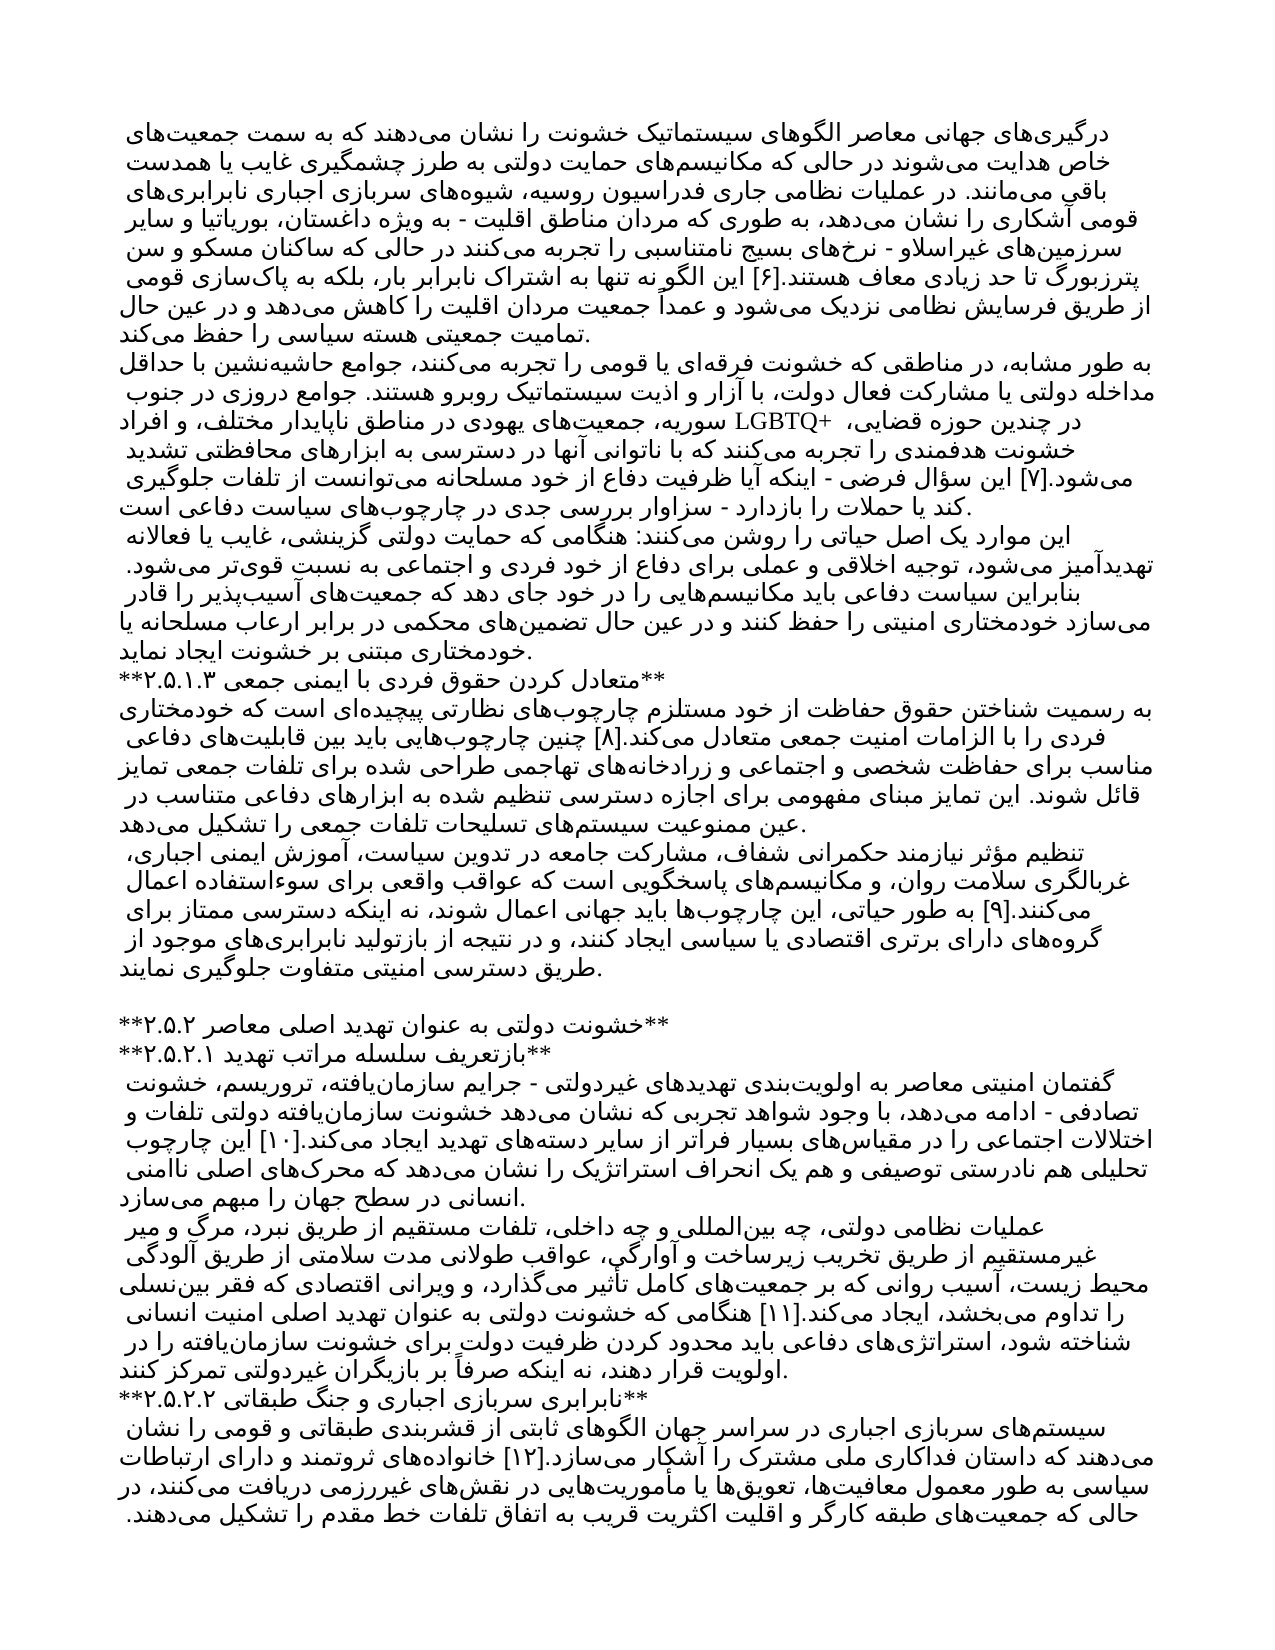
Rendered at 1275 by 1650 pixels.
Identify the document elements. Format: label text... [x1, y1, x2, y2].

text گفتمان امنیتی معاصر به اولویت‌بندی تهدیدهای غیردولتی - جرایم سازمان‌یافته، تروریسم، خشونت تصادفی - ادامه می‌دهد، با وجود شواهد تجربی که نشان می‌دهد خشونت سازمان‌یافته دولتی تلفات و اختلالات اجتماعی را در مقیاس‌های بسیار فراتر از سایر دسته‌های تهدید ایجاد می‌کند.[۱۰] این چارچوب تحلیلی هم نادرستی توصیفی و هم یک انحراف استراتژیک را نشان می‌دهد که محرک‌های اصلی ناامنی انسانی در سطح جهان را مبهم می‌سازد. [118, 1068, 1157, 1212]
text عملیات نظامی دولتی، چه بین‌المللی و چه داخلی، تلفات مستقیم از طریق نبرد، مرگ و میر غیرمستقیم از طریق تخریب زیرساخت و آوارگی، عواقب طولانی مدت سلامتی از طریق آلودگی محیط زیست، آسیب روانی که بر جمعیت‌های کامل تأثیر می‌گذارد، و ویرانی اقتصادی که فقر بین‌نسلی را تداوم می‌بخشد، ایجاد می‌کند.[۱۱] هنگامی که خشونت دولتی به عنوان تهدید اصلی امنیت انسانی شناخته شود، استراتژی‌های دفاعی باید محدود کردن ظرفیت دولت برای خشونت سازمان‌یافته را در اولویت قرار دهند، نه اینکه صرفاً بر بازیگران غیردولتی تمرکز کنند. [118, 1212, 1157, 1384]
text سیستم‌های سربازی اجباری در سراسر جهان الگوهای ثابتی از قشربندی طبقاتی و قومی را نشان می‌دهند که داستان فداکاری ملی مشترک را آشکار می‌سازد.[۱۲] خانواده‌های ثروتمند و دارای ارتباطات سیاسی به طور معمول معافیت‌ها، تعویق‌ها یا مأموریت‌هایی در نقش‌های غیررزمی دریافت می‌کنند، در حالی که جمعیت‌های طبقه کارگر و اقلیت اکثریت قریب به اتفاق تلفات خط مقدم را تشکیل می‌دهند. این الگو در سیستم‌های دموکراتیک و استبدادی یکسان است و یک ویژگی ساختاری جنگ مدرن را نشان می‌دهد، نه انحراف از قاعده در رژیم‌های خاص. [118, 1413, 1157, 1528]
text **۲.۵.۲ خشونت دولتی به عنوان تهدید اصلی معاصر** [118, 1010, 1157, 1039]
text این موارد یک اصل حیاتی را روشن می‌کنند: هنگامی که حمایت دولتی گزینشی، غایب یا فعالانه تهدیدآمیز می‌شود، توجیه اخلاقی و عملی برای دفاع از خود فردی و اجتماعی به نسبت قوی‌تر می‌شود. بنابراین سیاست دفاعی باید مکانیسم‌هایی را در خود جای دهد که جمعیت‌های آسیب‌پذیر را قادر می‌سازد خودمختاری امنیتی را حفظ کنند و در عین حال تضمین‌های محکمی در برابر ارعاب مسلحانه یا خودمختاری مبتنی بر خشونت ایجاد نماید. [118, 521, 1157, 665]
text تنظیم مؤثر نیازمند حکمرانی شفاف، مشارکت جامعه در تدوین سیاست، آموزش ایمنی اجباری، غربالگری سلامت روان، و مکانیسم‌های پاسخگویی است که عواقب واقعی برای سوءاستفاده اعمال می‌کنند.[۹] به طور حیاتی، این چارچوب‌ها باید جهانی اعمال شوند، نه اینکه دسترسی ممتاز برای گروه‌های دارای برتری اقتصادی یا سیاسی ایجاد کنند، و در نتیجه از بازتولید نابرابری‌های موجود از طریق دسترسی امنیتی متفاوت جلوگیری نمایند. [118, 837, 1157, 981]
text درگیری‌های جهانی معاصر الگوهای سیستماتیک خشونت را نشان می‌دهند که به سمت جمعیت‌های خاص هدایت می‌شوند در حالی که مکانیسم‌های حمایت دولتی به طرز چشمگیری غایب یا همدست باقی می‌مانند. در عملیات نظامی جاری فدراسیون روسیه، شیوه‌های سربازی اجباری نابرابری‌های قومی آشکاری را نشان می‌دهد، به طوری که مردان مناطق اقلیت - به ویژه داغستان، بوریاتیا و سایر سرزمین‌های غیراسلاو - نرخ‌های بسیج نامتناسبی را تجربه می‌کنند در حالی که ساکنان مسکو و سن پترزبورگ تا حد زیادی معاف هستند.[۶] این الگو نه تنها به اشتراک نابرابر بار، بلکه به پاک‌سازی قومی از طریق فرسایش نظامی نزدیک می‌شود و عمداً جمعیت مردان اقلیت را کاهش می‌دهد و در عین حال تمامیت جمعیتی هسته سیاسی را حفظ می‌کند. [118, 118, 1157, 348]
text به طور مشابه، در مناطقی که خشونت فرقه‌ای یا قومی را تجربه می‌کنند، جوامع حاشیه‌نشین با حداقل مداخله دولتی یا مشارکت فعال دولت، با آزار و اذیت سیستماتیک روبرو هستند. جوامع دروزی در جنوب سوریه، جمعیت‌های یهودی در مناطق ناپایدار مختلف، و افراد LGBTQ+ در چندین حوزه قضایی، خشونت هدفمندی را تجربه می‌کنند که با ناتوانی آنها در دسترسی به ابزارهای محافظتی تشدید می‌شود.[۷] این سؤال فرضی - اینکه آیا ظرفیت دفاع از خود مسلحانه می‌توانست از تلفات جلوگیری کند یا حملات را بازدارد - سزاوار بررسی جدی در چارچوب‌های سیاست دفاعی است. [118, 348, 1157, 521]
text **۲.۵.۲.۱ بازتعریف سلسله مراتب تهدید** [118, 1039, 1157, 1068]
text **۲.۵.۲.۲ نابرابری سربازی اجباری و جنگ طبقاتی** [118, 1384, 1157, 1413]
text **۲.۵.۱.۳ متعادل کردن حقوق فردی با ایمنی جمعی** [118, 665, 1157, 694]
text به رسمیت شناختن حقوق حفاظت از خود مستلزم چارچوب‌های نظارتی پیچیده‌ای است که خودمختاری فردی را با الزامات امنیت جمعی متعادل می‌کند.[۸] چنین چارچوب‌هایی باید بین قابلیت‌های دفاعی مناسب برای حفاظت شخصی و اجتماعی و زرادخانه‌های تهاجمی طراحی شده برای تلفات جمعی تمایز قائل شوند. این تمایز مبنای مفهومی برای اجازه دسترسی تنظیم شده به ابزارهای دفاعی متناسب در عین ممنوعیت سیستم‌های تسلیحات تلفات جمعی را تشکیل می‌دهد. [118, 694, 1157, 837]
